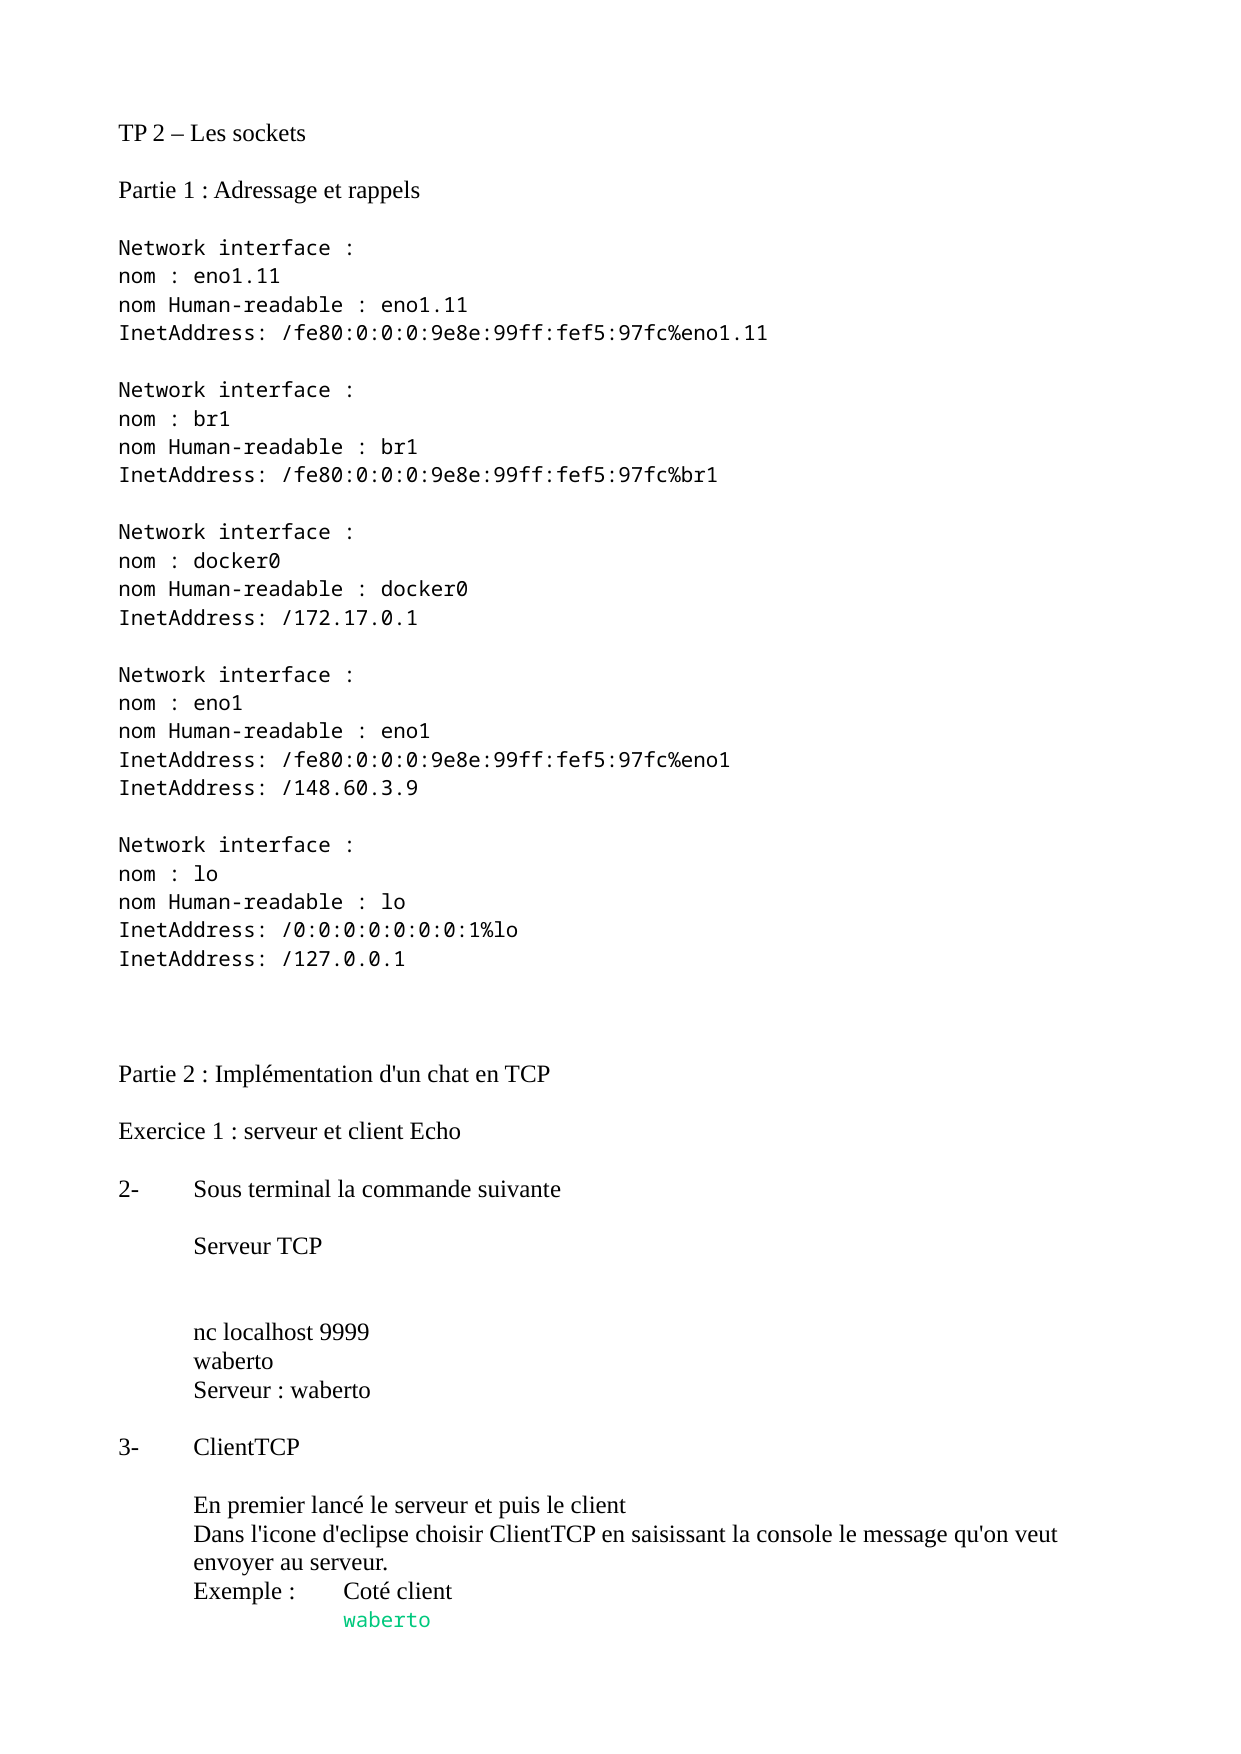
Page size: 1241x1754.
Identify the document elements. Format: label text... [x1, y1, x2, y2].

text InetAddress: /0:0:0:0:0:0:0:1%lo [118, 916, 1122, 944]
text Network interface : [118, 375, 1122, 404]
text InetAddress: /127.0.0.1 [118, 944, 1122, 972]
text Partie 1 : Adressage et rappels [118, 176, 1122, 204]
text Partie 2 : Implémentation d'un chat en TCP [118, 1059, 1122, 1087]
text nom Human-readable : docker0 [118, 574, 1122, 603]
text Exercice 1 : serveur et client Echo [118, 1116, 1122, 1145]
text Network interface : [118, 517, 1122, 546]
text nom Human-readable : eno1 [118, 717, 1122, 745]
text nom : eno1.11 [118, 262, 1122, 290]
text nom Human-readable : lo [118, 887, 1122, 916]
text Exemple : Coté client [118, 1576, 1122, 1605]
text Serveur : waberto [118, 1375, 1122, 1404]
text Network interface : [118, 830, 1122, 859]
text nom Human-readable : br1 [118, 432, 1122, 461]
text Network interface : [118, 233, 1122, 262]
text 3- ClientTCP [118, 1432, 1122, 1461]
text nom : lo [118, 859, 1122, 887]
text nom : docker0 [118, 546, 1122, 574]
text waberto [118, 1605, 1122, 1633]
text Network interface : [118, 660, 1122, 688]
text nc localhost 9999 [118, 1317, 1122, 1346]
text En premier lancé le serveur et puis le client [118, 1490, 1122, 1519]
text InetAddress: /172.17.0.1 [118, 603, 1122, 631]
text Serveur TCP [118, 1231, 1122, 1260]
text nom Human-readable : eno1.11 [118, 290, 1122, 318]
text 2- Sous terminal la commande suivante [118, 1174, 1122, 1202]
text InetAddress: /fe80:0:0:0:9e8e:99ff:fef5:97fc%eno1 [118, 745, 1122, 773]
text nom : eno1 [118, 688, 1122, 717]
text waberto [118, 1346, 1122, 1375]
text InetAddress: /148.60.3.9 [118, 773, 1122, 802]
text InetAddress: /fe80:0:0:0:9e8e:99ff:fef5:97fc%eno1.11 [118, 318, 1122, 347]
text InetAddress: /fe80:0:0:0:9e8e:99ff:fef5:97fc%br1 [118, 461, 1122, 489]
text Dans l'icone d'eclipse choisir ClientTCP en saisissant la console le message qu'on veut envoyer au serveur. [118, 1519, 1122, 1576]
text nom : br1 [118, 404, 1122, 432]
text TP 2 – Les sockets [118, 118, 1122, 147]
